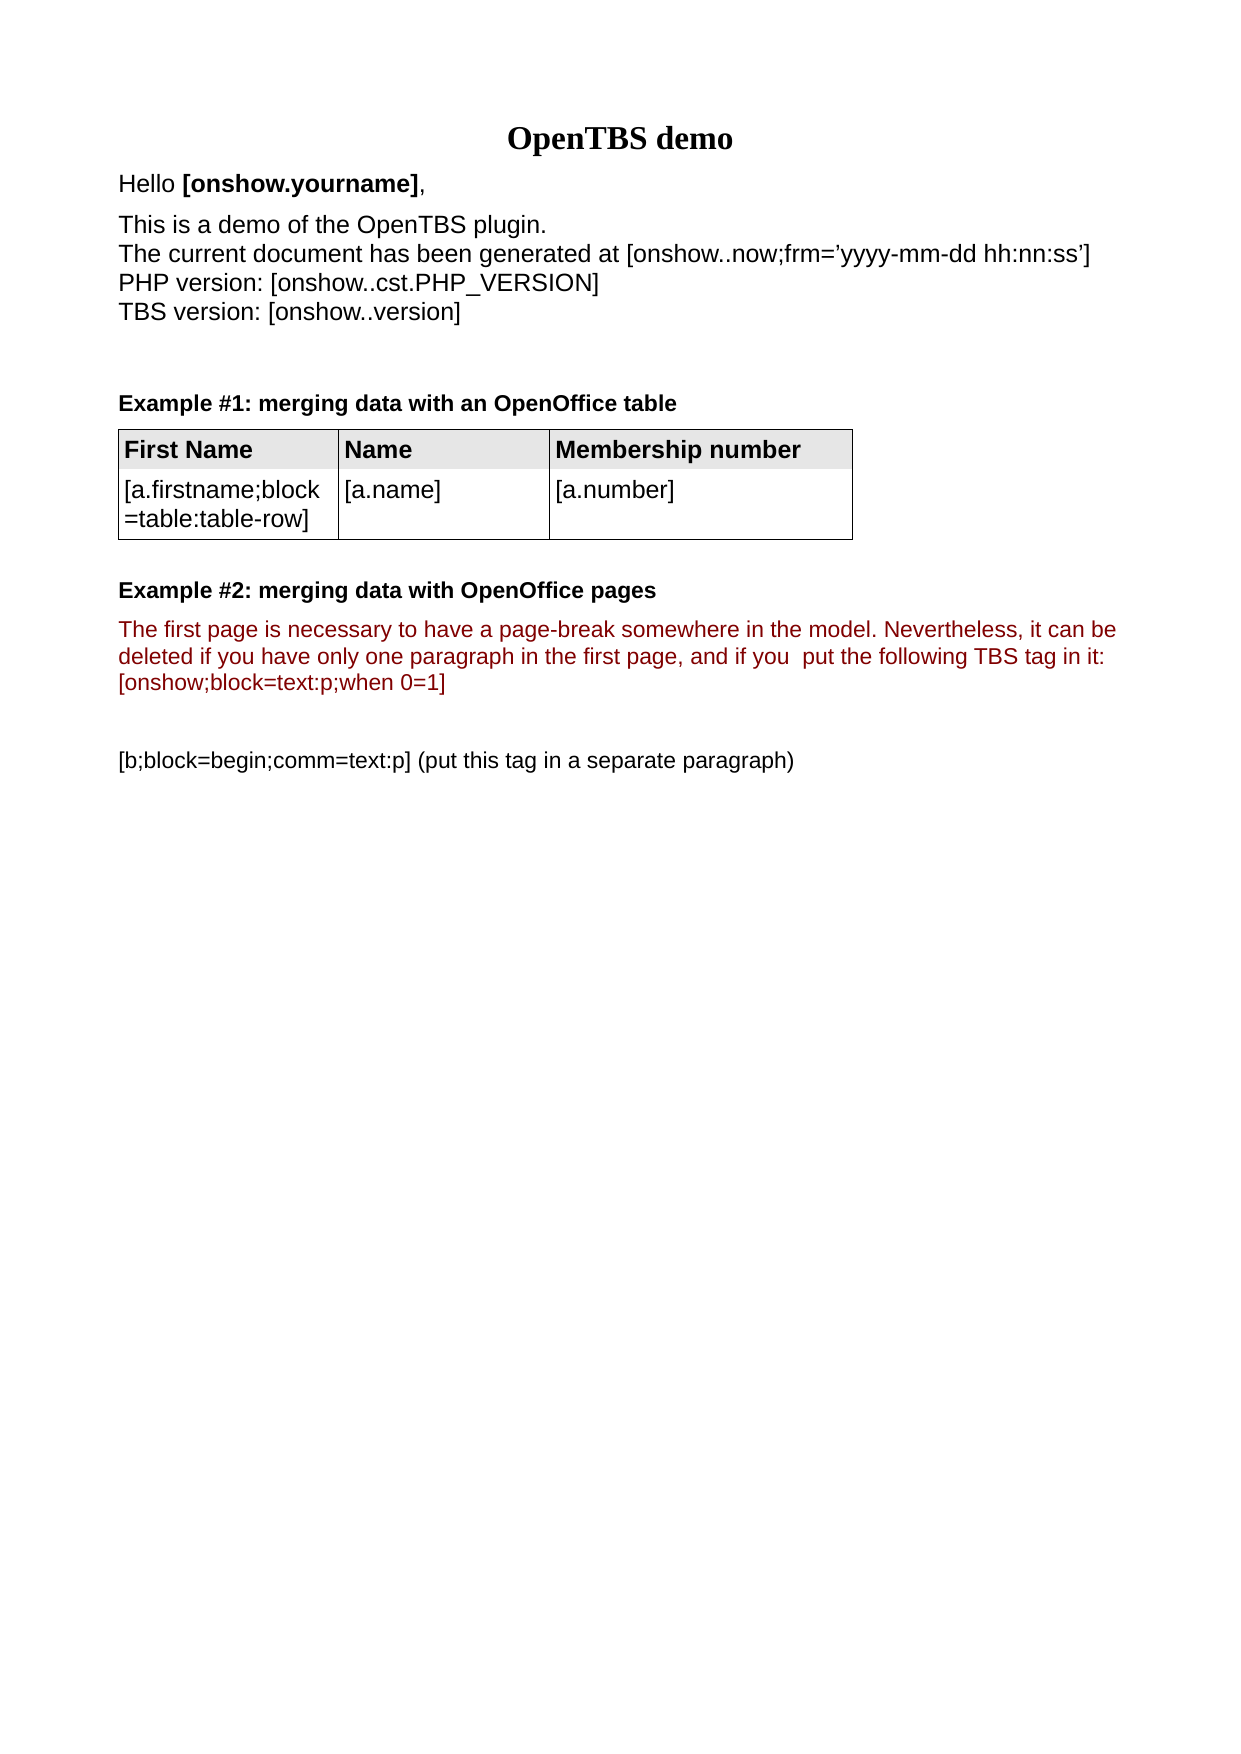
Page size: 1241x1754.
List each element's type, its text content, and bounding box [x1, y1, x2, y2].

table_header Name [339, 430, 549, 469]
table_cell [a.number] [550, 470, 852, 538]
text The first page is necessary to have a page-break somewhere in the model. Nevertheless, it can be deleted if you have only one paragraph in the first page, and if you put the following TBS tag in it: [onshow;block=text:p;when 0=1] [118, 616, 1122, 695]
text Example #1: merging data with an OpenOffice table [118, 338, 1122, 417]
text OpenTBS demo [118, 118, 1122, 156]
text [b;block=begin;comm=text:p] (put this tag in a separate paragraph) [118, 747, 1122, 773]
text Hello [onshow.yourname], [118, 169, 1122, 198]
table_cell [a.name] [339, 470, 549, 538]
table_header Membership number [550, 430, 852, 469]
text This is a demo of the OpenTBS plugin. The current document has been generated at [onshow..now;frm=’yyyy-mm-dd hh:nn:ss’] PHP version: [onshow..cst.PHP_VERSION] TBS version: [onshow..version] [118, 210, 1122, 325]
text Example #2: merging data with OpenOffice pages [118, 577, 1122, 604]
table_header First Name [119, 430, 338, 469]
table_cell [a.firstname;block=table:table-row] [119, 470, 338, 538]
